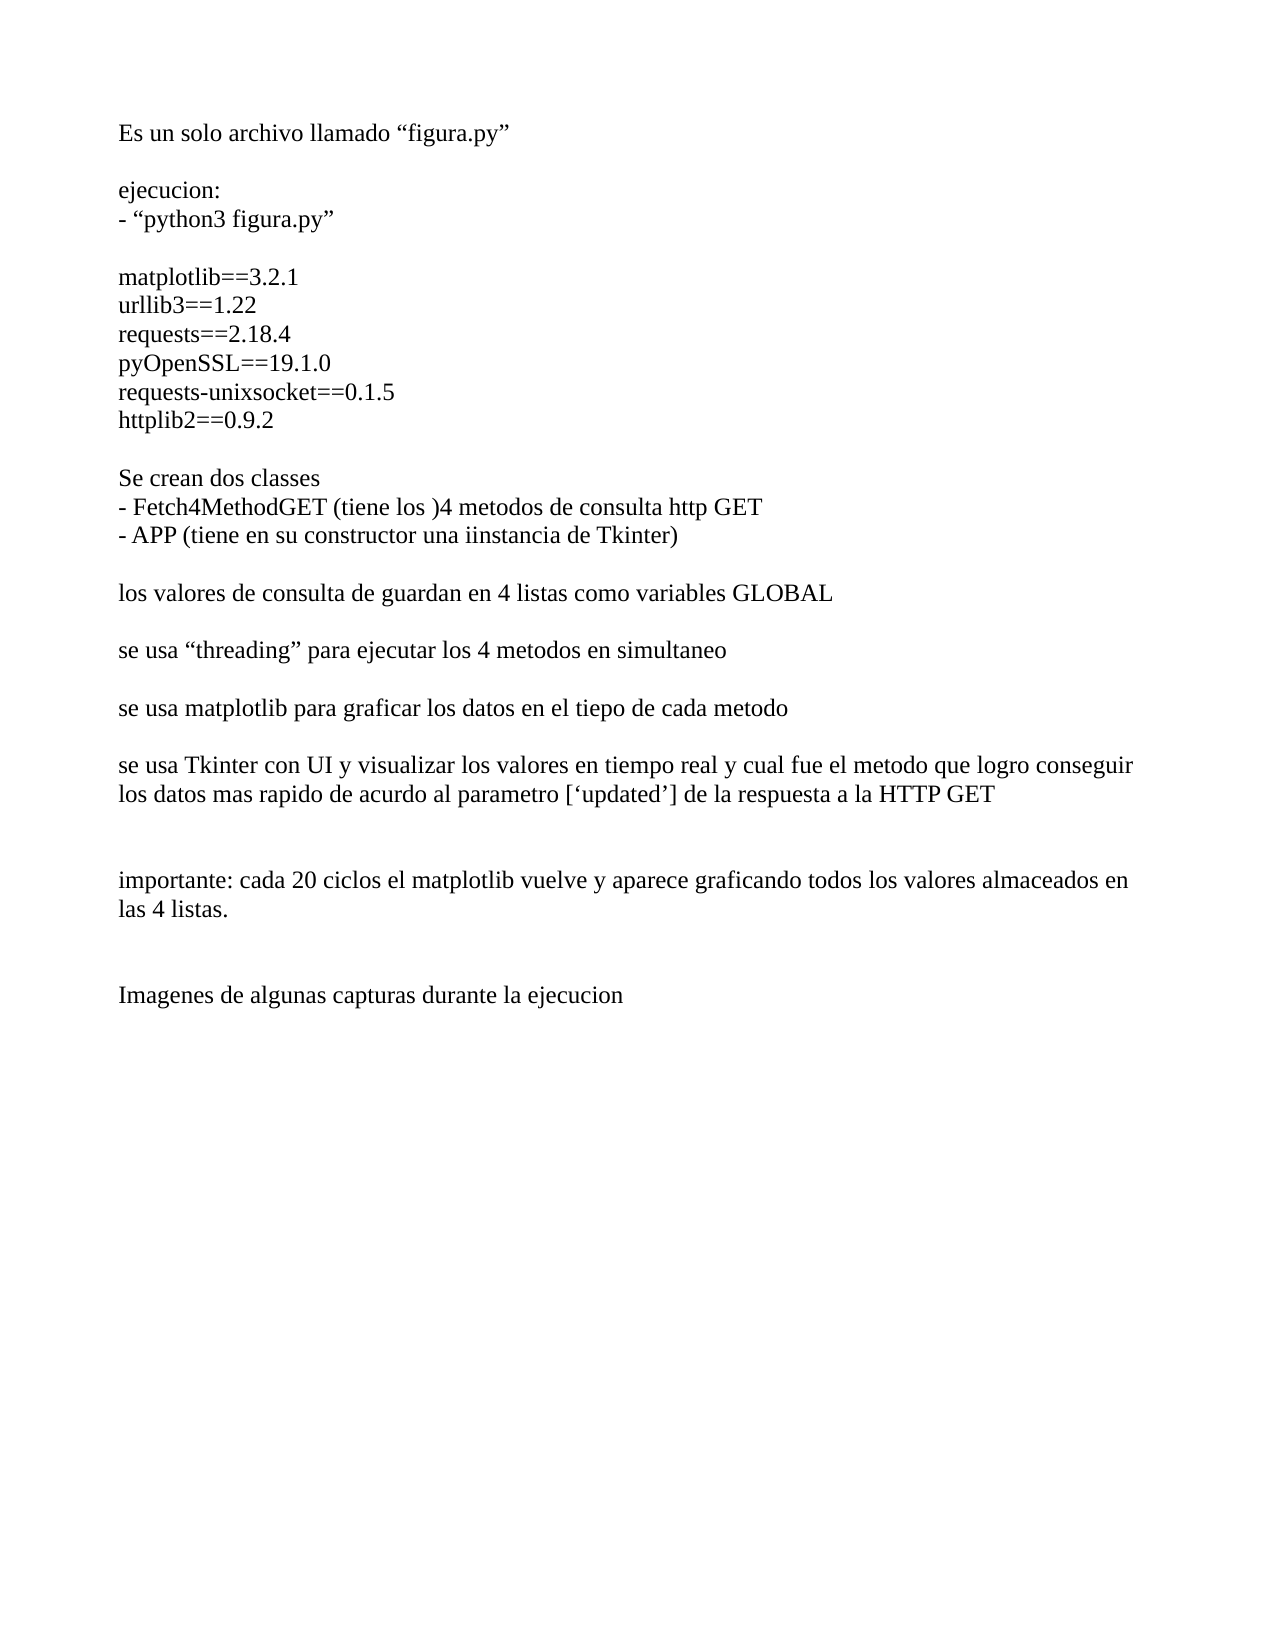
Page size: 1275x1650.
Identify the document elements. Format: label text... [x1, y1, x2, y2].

text requests-unixsocket==0.1.5 [118, 377, 1157, 406]
text se usa “threading” para ejecutar los 4 metodos en simultaneo [118, 636, 1157, 664]
text matplotlib==3.2.1 [118, 262, 1157, 291]
text httplib2==0.9.2 [118, 406, 1157, 434]
text se usa Tkinter con UI y visualizar los valores en tiempo real y cual fue el metodo que logro conseguir los datos mas rapido de acurdo al parametro [‘updated’] de la respuesta a la HTTP GET [118, 751, 1157, 808]
text Se crean dos classes [118, 463, 1157, 492]
text importante: cada 20 ciclos el matplotlib vuelve y aparece graficando todos los valores almaceados en las 4 listas. [118, 866, 1157, 923]
text los valores de consulta de guardan en 4 listas como variables GLOBAL [118, 578, 1157, 607]
text - APP (tiene en su constructor una iinstancia de Tkinter) [118, 521, 1157, 549]
text Es un solo archivo llamado “figura.py” [118, 118, 1157, 147]
text - Fetch4MethodGET (tiene los )4 metodos de consulta http GET [118, 492, 1157, 521]
text pyOpenSSL==19.1.0 [118, 348, 1157, 377]
text se usa matplotlib para graficar los datos en el tiepo de cada metodo [118, 693, 1157, 722]
text urllib3==1.22 [118, 291, 1157, 319]
text requests==2.18.4 [118, 319, 1157, 348]
text Imagenes de algunas capturas durante la ejecucion [118, 981, 1157, 1009]
text - “python3 figura.py” [118, 204, 1157, 233]
text ejecucion: [118, 176, 1157, 204]
